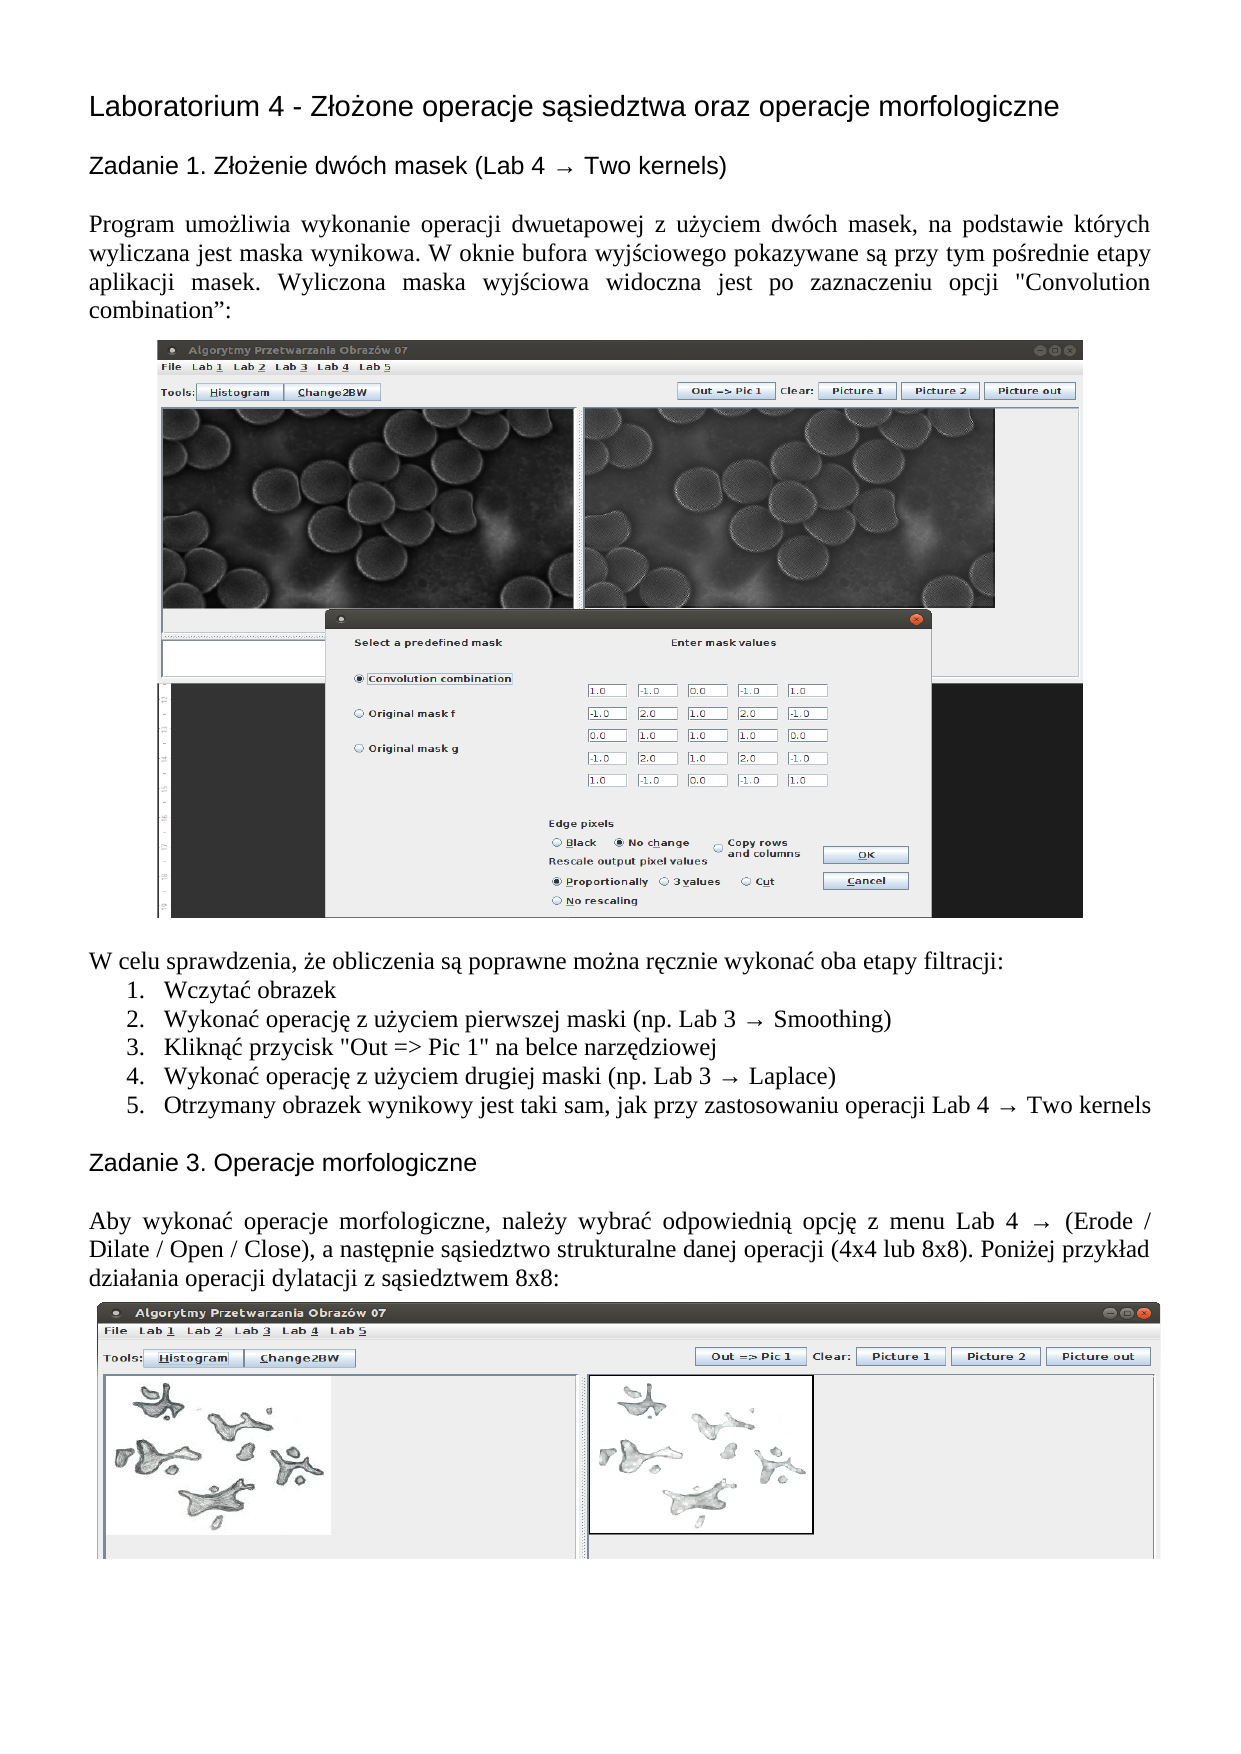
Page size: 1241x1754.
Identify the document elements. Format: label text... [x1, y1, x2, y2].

subtitle Laboratorium 4 - Złożone operacje sąsiedztwa oraz operacje morfologiczne [88, 88, 1152, 122]
picture [157, 340, 1083, 918]
list Kliknąć przycisk "Out => Pic 1" na belce narzędziowej [126, 1032, 1152, 1061]
picture [97, 1302, 1161, 1559]
list Otrzymany obrazek wynikowy jest taki sam, jak przy zastosowaniu operacji Lab 4 → Two kernels [126, 1090, 1152, 1119]
text Aby wykonać operacje morfologiczne, należy wybrać odpowiednią opcję z menu Lab 4 → (Erode / Dilate / Open / Close), a następnie sąsiedztwo strukturalne danej operacji (4x4 lub 8x8). Poniżej przykład działania operacji dylatacji z sąsiedztwem 8x8: [88, 1206, 1152, 1292]
text W celu sprawdzenia, że obliczenia są poprawne można ręcznie wykonać oba etapy filtracji: [88, 946, 1152, 975]
subtitle Zadanie 3. Operacje morfologiczne [88, 1148, 1152, 1177]
text Program umożliwia wykonanie operacji dwuetapowej z użyciem dwóch masek, na podstawie których wyliczana jest maska wynikowa. W oknie bufora wyjściowego pokazywane są przy tym pośrednie etapy aplikacji masek. Wyliczona maska wyjściowa widoczna jest po zaznaczeniu opcji "Convolution combination”: [88, 209, 1152, 324]
list Wykonać operację z użyciem pierwszej maski (np. Lab 3 → Smoothing) [126, 1004, 1152, 1032]
subtitle Zadanie 1. Złożenie dwóch masek (Lab 4 → Two kernels) [88, 151, 1152, 180]
list Wczytać obrazek [126, 975, 1152, 1004]
list Wykonać operację z użyciem drugiej maski (np. Lab 3 → Laplace) [126, 1061, 1152, 1090]
